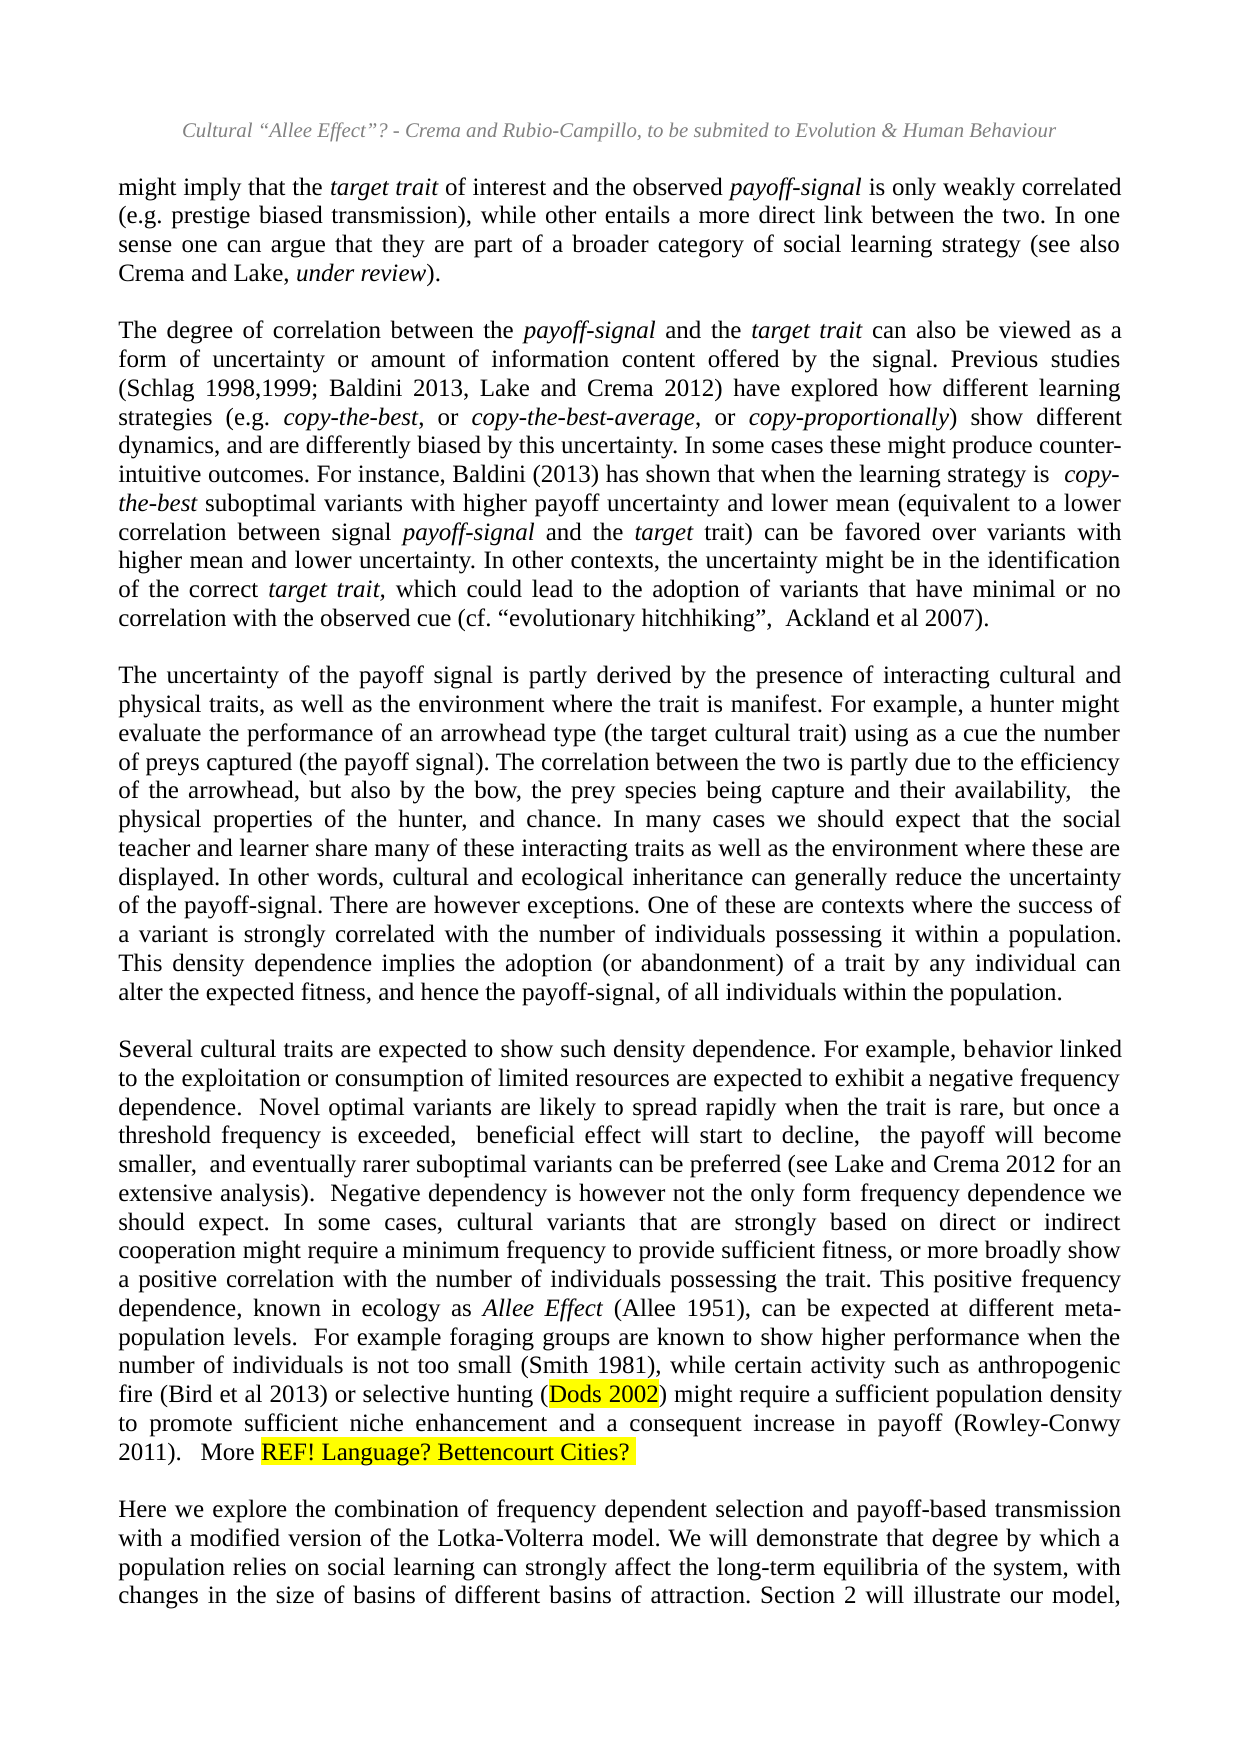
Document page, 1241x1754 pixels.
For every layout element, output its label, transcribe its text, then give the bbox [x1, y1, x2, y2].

text Several cultural traits are expected to show such density dependence. For example, behavior linked to the exploitation or consumption of limited resources are expected to exhibit a negative frequency dependence. Novel optimal variants are likely to spread rapidly when the trait is rare, but once a threshold frequency is exceeded, beneficial effect will start to decline, the payoff will become smaller, and eventually rarer suboptimal variants can be preferred (see Lake and Crema 2012 for an extensive analysis). Negative dependency is however not the only form frequency dependence we should expect. In some cases, cultural variants that are strongly based on direct or indirect cooperation might require a minimum frequency to provide sufficient fitness, or more broadly show a positive correlation with the number of individuals possessing the trait. This positive frequency dependence, known in ecology as Allee Effect (Allee 1951), can be expected at different meta-population levels. For example foraging groups are known to show higher performance when the number of individuals is not too small (Smith 1981), while certain activity such as anthropogenic fire (Bird et al 2013) or selective hunting (Dods 2002) might require a sufficient population density to promote sufficient niche enhancement and a consequent increase in payoff (Rowley-Conwy 2011). More REF! Language? Bettencourt Cities? [118, 1034, 1122, 1465]
text Here we explore the combination of frequency dependent selection and payoff-based transmission with a modified version of the Lotka-Volterra model. We will demonstrate that degree by which a population relies on social learning can strongly affect the long-term equilibria of the system, with changes in the size of basins of different basins of attraction. Section 2 will illustrate our model, [118, 1494, 1122, 1609]
text The degree of correlation between the payoff-signal and the target trait can also be viewed as a form of uncertainty or amount of information content offered by the signal. Previous studies (Schlag 1998,1999; Baldini 2013, Lake and Crema 2012) have explored how different learning strategies (e.g. copy-the-best, or copy-the-best-average, or copy-proportionally) show different dynamics, and are differently biased by this uncertainty. In some cases these might produce counter-intuitive outcomes. For instance, Baldini (2013) has shown that when the learning strategy is copy-the-best suboptimal variants with higher payoff uncertainty and lower mean (equivalent to a lower correlation between signal payoff-signal and the target trait) can be favored over variants with higher mean and lower uncertainty. In other contexts, the uncertainty might be in the identification of the correct target trait, which could lead to the adoption of variants that have minimal or no correlation with the observed cue (cf. “evolutionary hitchhiking”, Ackland et al 2007). [118, 315, 1122, 632]
text might imply that the target trait of interest and the observed payoff-signal is only weakly correlated (e.g. prestige biased transmission), while other entails a more direct link between the two. In one sense one can argue that they are part of a broader category of social learning strategy (see also Crema and Lake, under review). [118, 172, 1122, 287]
text The uncertainty of the payoff signal is partly derived by the presence of interacting cultural and physical traits, as well as the environment where the trait is manifest. For example, a hunter might evaluate the performance of an arrowhead type (the target cultural trait) using as a cue the number of preys captured (the payoff signal). The correlation between the two is partly due to the efficiency of the arrowhead, but also by the bow, the prey species being capture and their availability, the physical properties of the hunter, and chance. In many cases we should expect that the social teacher and learner share many of these interacting traits as well as the environment where these are displayed. In other words, cultural and ecological inheritance can generally reduce the uncertainty of the payoff-signal. There are however exceptions. One of these are contexts where the success of a variant is strongly correlated with the number of individuals possessing it within a population. This density dependence implies the adoption (or abandonment) of a trait by any individual can alter the expected fitness, and hence the payoff-signal, of all individuals within the population. [118, 660, 1122, 1005]
